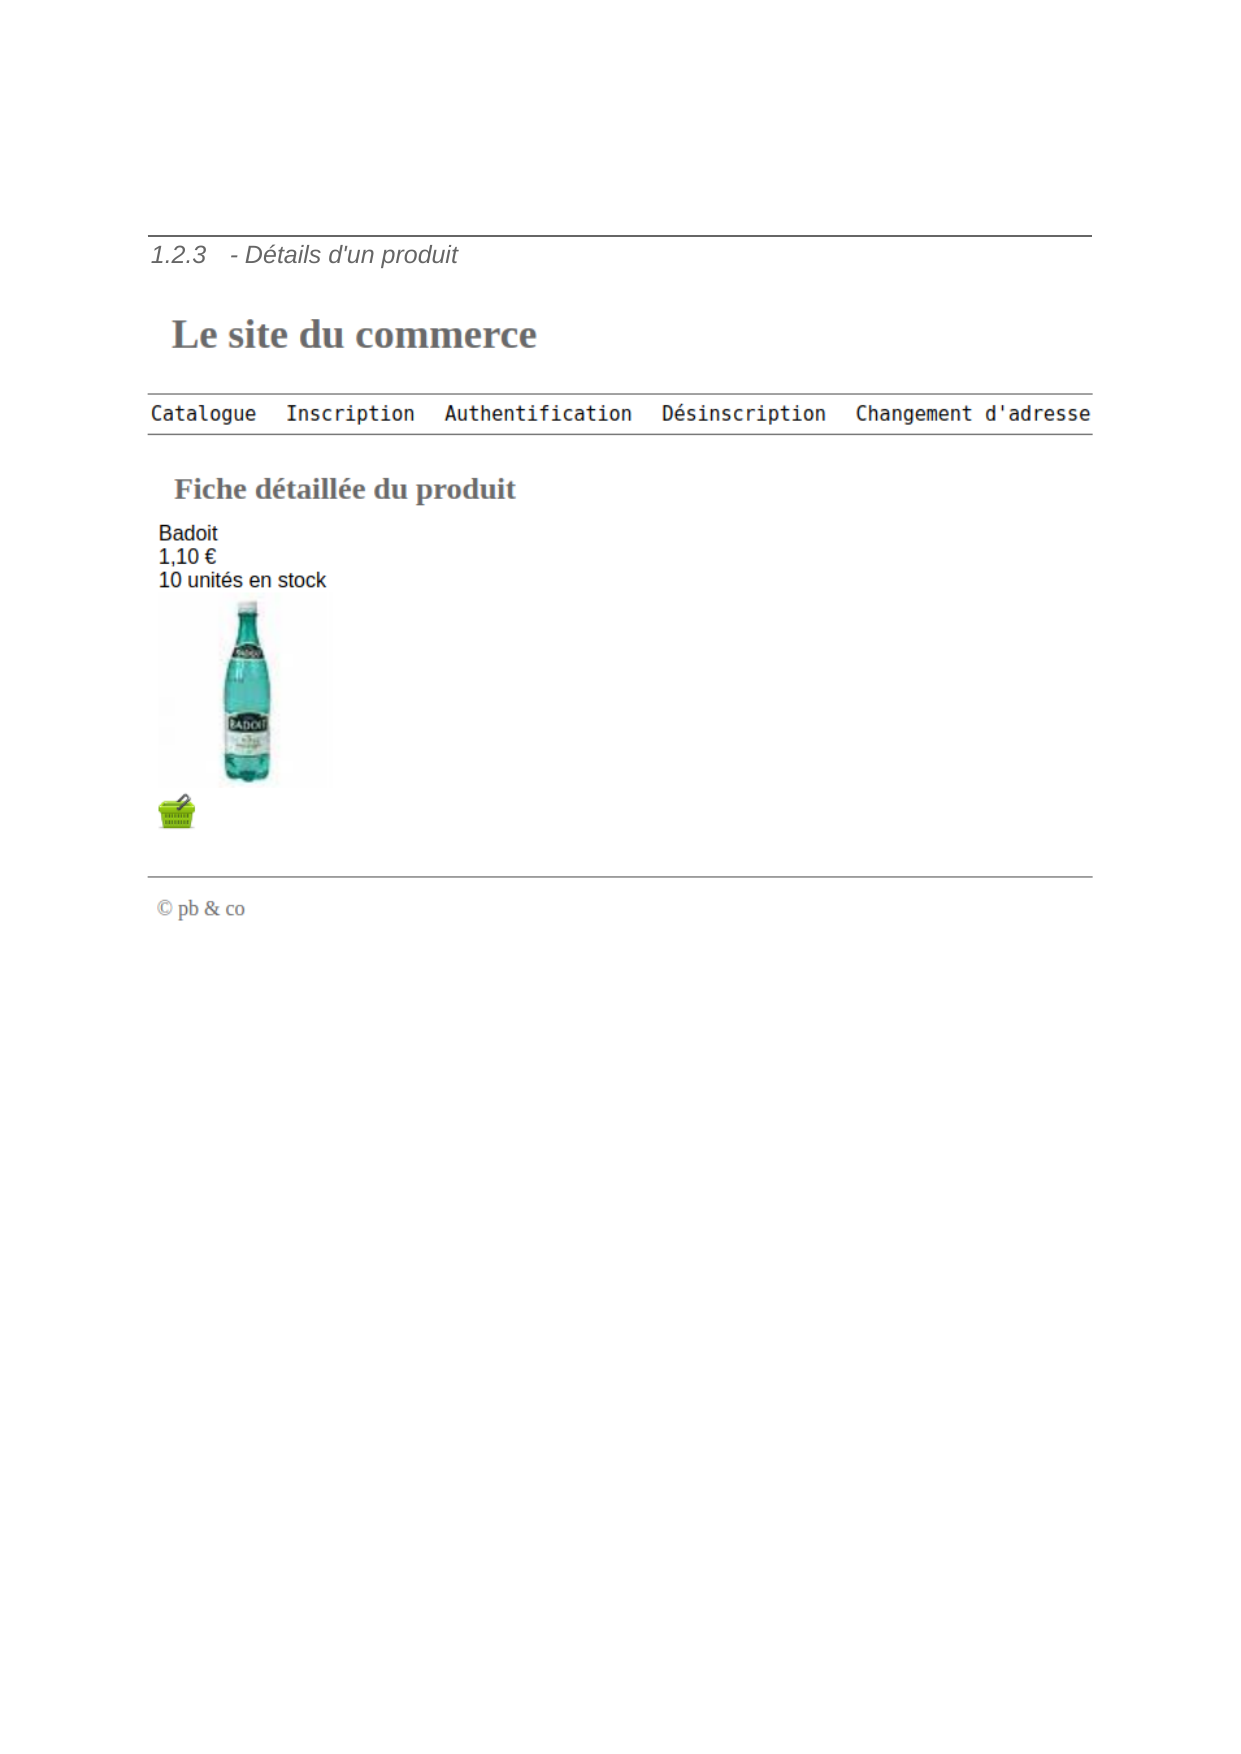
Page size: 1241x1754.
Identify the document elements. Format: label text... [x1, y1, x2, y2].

subtitle - Détails d'un produit [148, 237, 1092, 271]
picture [147, 306, 1093, 922]
